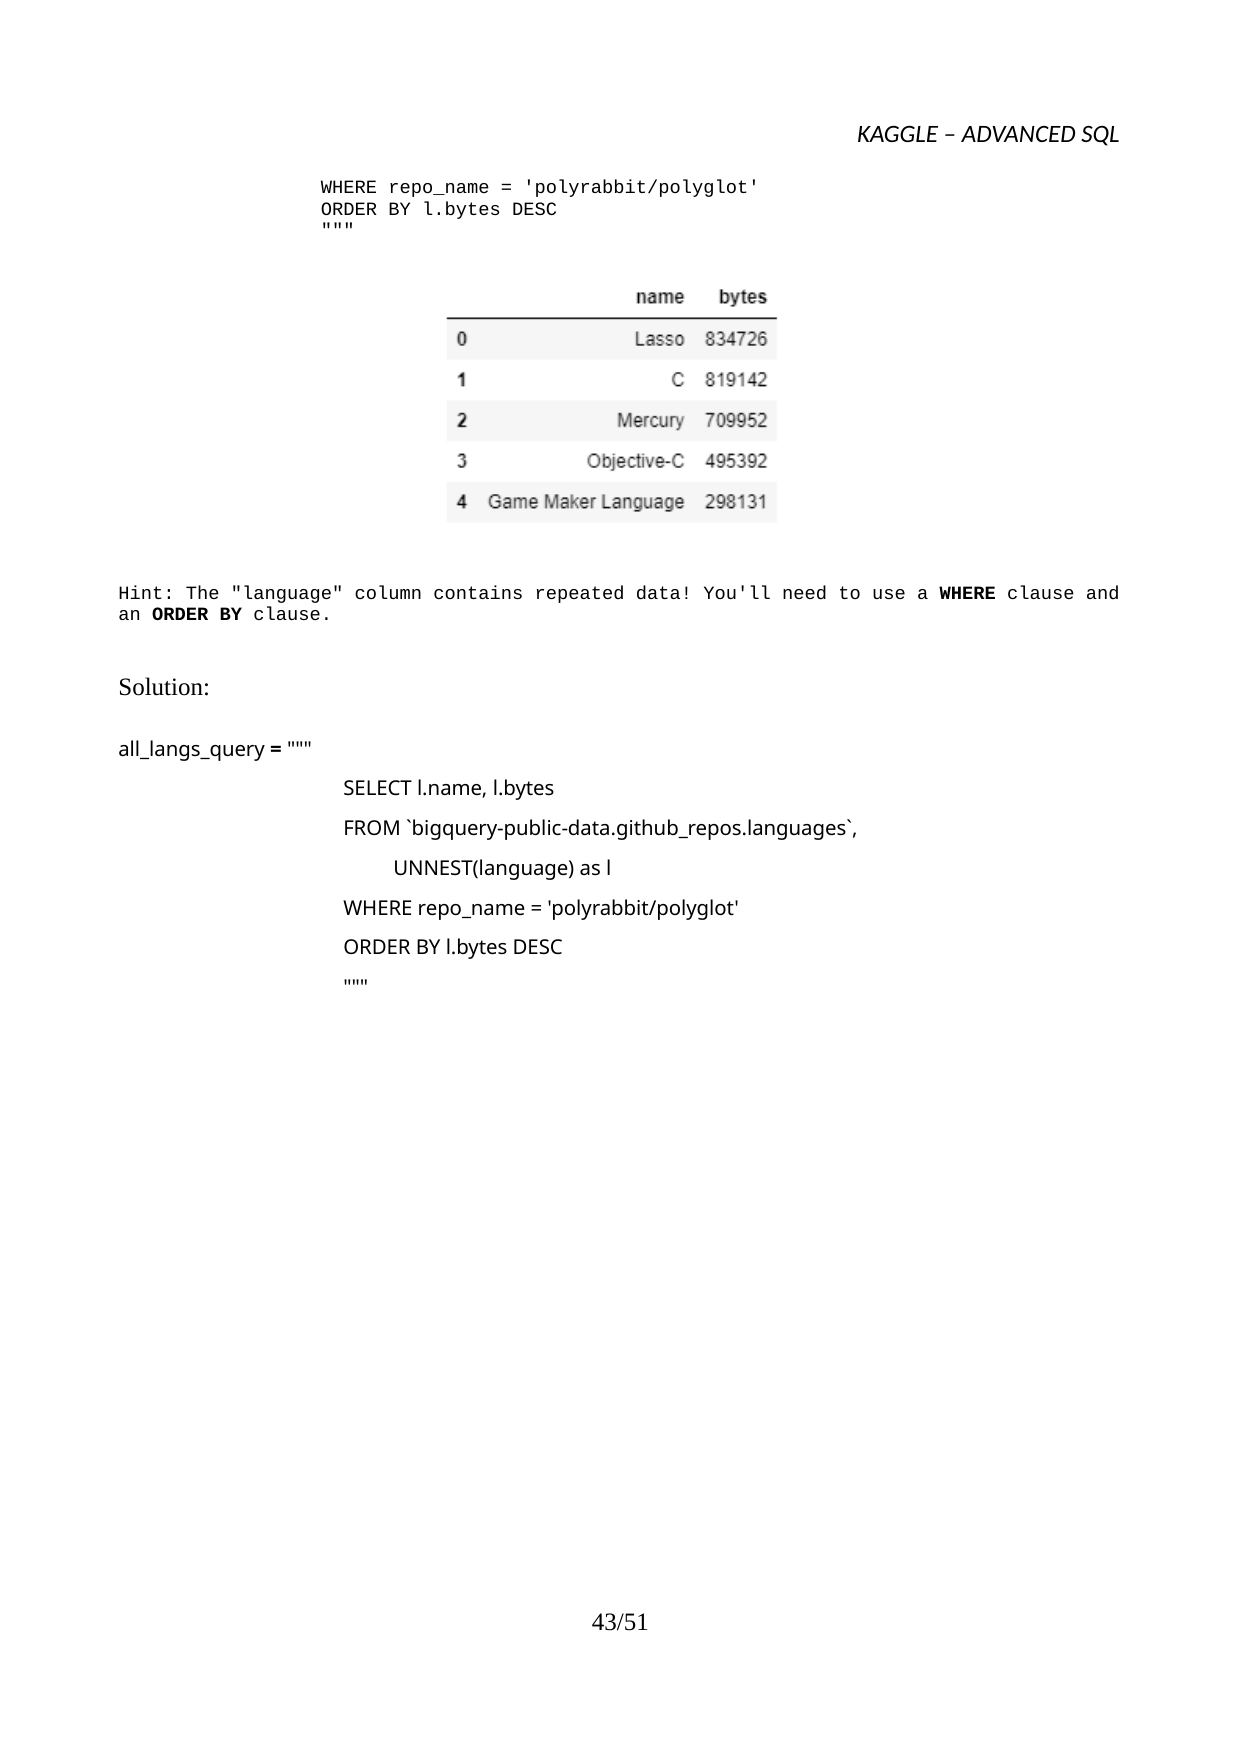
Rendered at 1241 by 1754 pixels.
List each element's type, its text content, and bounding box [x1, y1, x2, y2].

text ORDER BY l.bytes DESC [118, 933, 1122, 961]
text all_langs_query = """ [118, 735, 1122, 762]
text WHERE repo_name = 'polyrabbit/polyglot' [118, 178, 1122, 199]
picture [419, 263, 821, 529]
text """ [118, 972, 1122, 1001]
text FROM `bigquery-public-data.github_repos.languages`, [118, 814, 1122, 842]
text WHERE repo_name = 'polyrabbit/polyglot' [118, 893, 1122, 921]
text SELECT l.name, l.bytes [118, 774, 1122, 802]
text """ [118, 221, 1122, 242]
text ORDER BY l.bytes DESC [118, 199, 1122, 221]
text Hint: The "language" column contains repeated data! You'll need to use a WHERE clause and an ORDER BY clause. [118, 584, 1122, 626]
text Solution: [118, 672, 1122, 701]
text UNNEST(language) as l [118, 853, 1122, 881]
